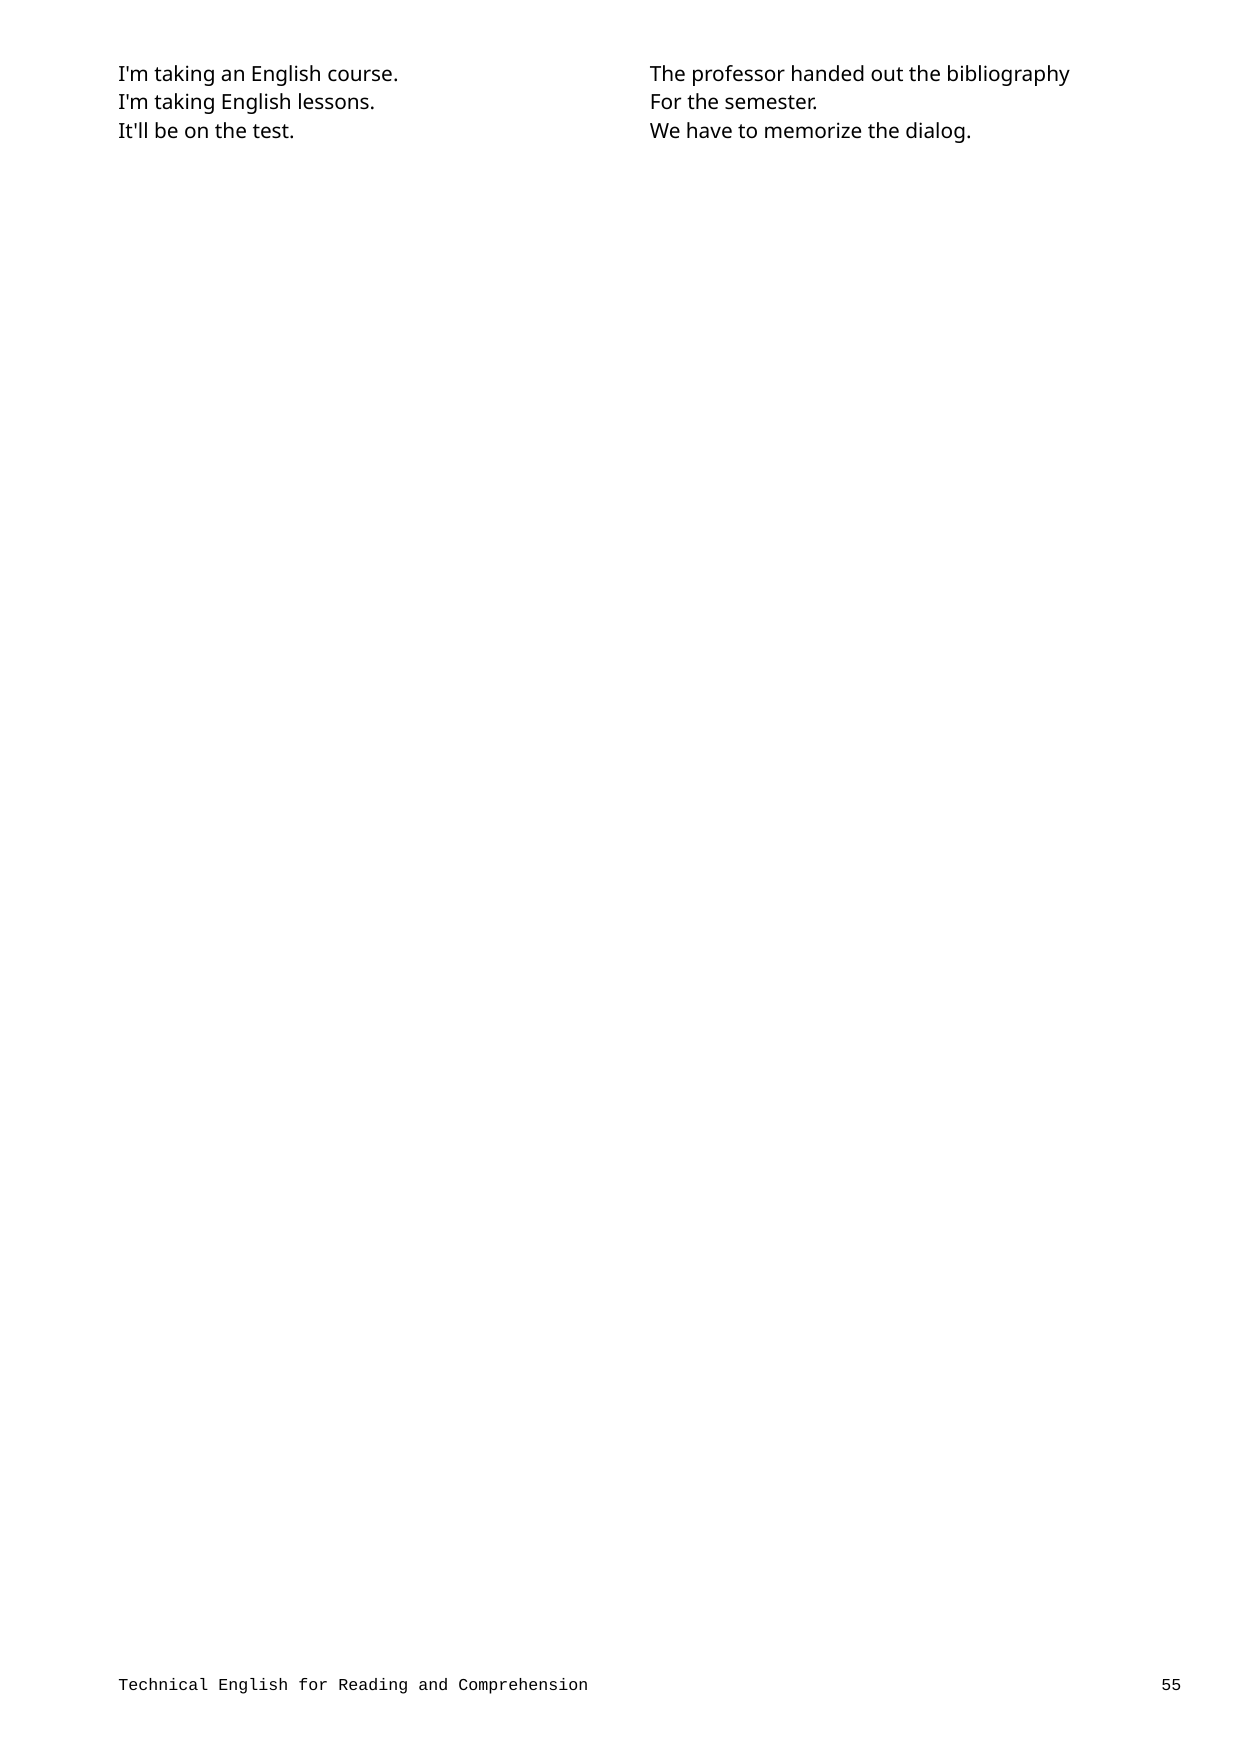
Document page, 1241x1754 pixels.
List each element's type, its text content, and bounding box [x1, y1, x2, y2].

text It'll be on the test. [118, 116, 649, 144]
text The professor handed out the bibliography [649, 59, 1181, 87]
text I'm taking English lessons. [118, 87, 649, 116]
text We have to memorize the dialog. [649, 116, 1181, 144]
text I'm taking an English course. [118, 59, 649, 87]
text For the semester. [649, 87, 1181, 116]
